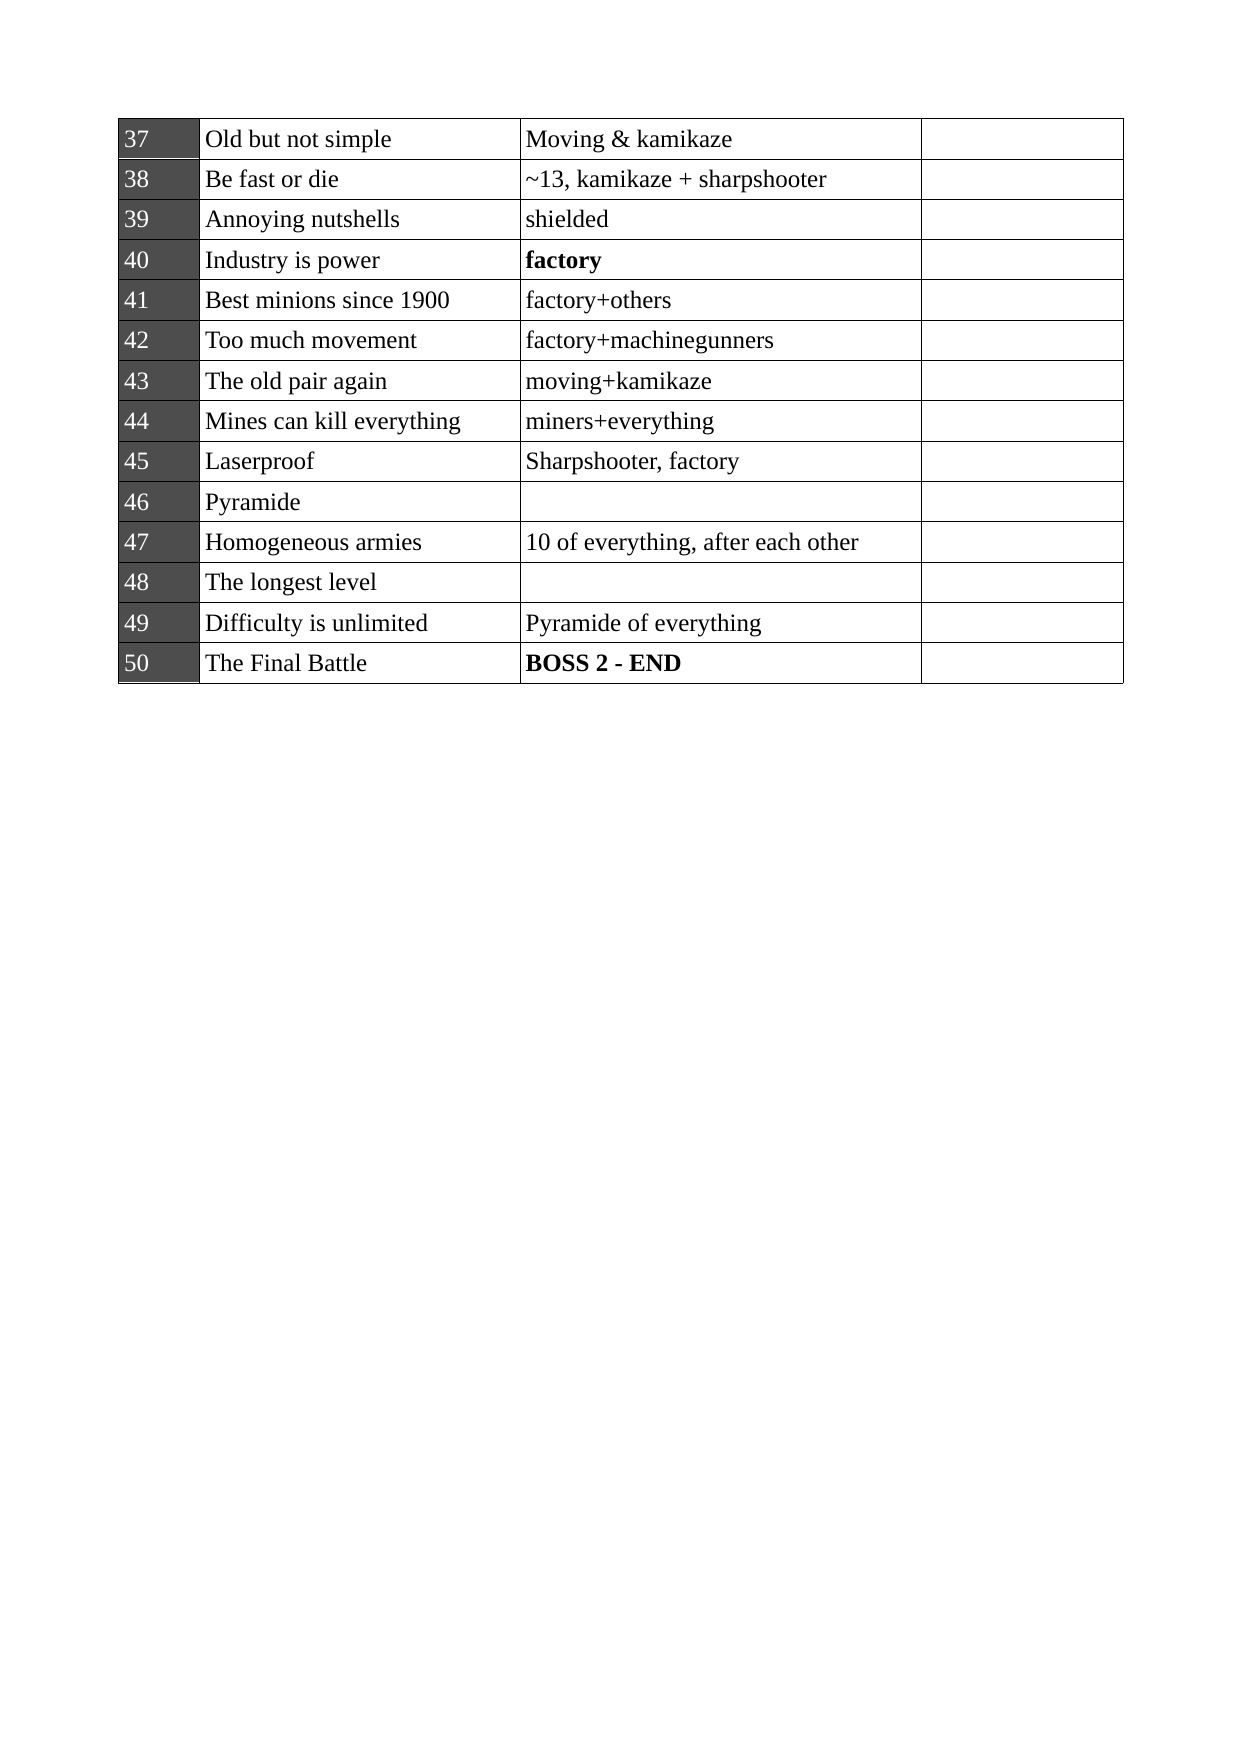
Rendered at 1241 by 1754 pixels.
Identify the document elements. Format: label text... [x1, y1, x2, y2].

table_cell [922, 240, 1123, 279]
table_cell 38 [119, 160, 199, 199]
table_cell shielded [521, 200, 921, 239]
table_cell moving+kamikaze [521, 361, 921, 400]
table_cell Industry is power [200, 240, 520, 279]
table_cell 48 [119, 563, 199, 602]
table_cell [922, 361, 1123, 400]
table_cell 49 [119, 603, 199, 642]
table_cell 45 [119, 442, 199, 481]
table_cell Pyramide [200, 482, 520, 521]
table_cell factory+machinegunners [521, 321, 921, 360]
table_cell [922, 119, 1123, 158]
table_cell Homogeneous armies [200, 522, 520, 562]
table_cell [922, 280, 1123, 320]
table_cell Pyramide of everything [521, 603, 921, 642]
table_cell factory [521, 240, 921, 279]
table_cell 39 [119, 200, 199, 239]
table_cell [922, 321, 1123, 360]
table_cell 50 [119, 643, 199, 682]
table_cell ~13, kamikaze + sharpshooter [521, 160, 921, 199]
table_cell Moving & kamikaze [521, 119, 921, 158]
table_cell Sharpshooter, factory [521, 442, 921, 481]
table_cell Difficulty is unlimited [200, 603, 520, 642]
table_cell [922, 200, 1123, 239]
table_cell [922, 442, 1123, 481]
table_cell 44 [119, 401, 199, 441]
table_cell [922, 563, 1123, 602]
table_cell 46 [119, 482, 199, 521]
table_cell 42 [119, 321, 199, 360]
table_cell [521, 482, 921, 521]
table_cell 47 [119, 522, 199, 562]
table_cell BOSS 2 - END [521, 643, 921, 682]
table_cell 40 [119, 240, 199, 279]
table_cell 41 [119, 280, 199, 320]
table_cell [922, 401, 1123, 441]
table_cell factory+others [521, 280, 921, 320]
table_cell Annoying nutshells [200, 200, 520, 239]
table_cell Best minions since 1900 [200, 280, 520, 320]
table_cell 43 [119, 361, 199, 400]
table_cell Be fast or die [200, 160, 520, 199]
table_cell [922, 643, 1123, 682]
table_cell [521, 563, 921, 602]
table_cell miners+everything [521, 401, 921, 441]
table_cell [922, 522, 1123, 562]
table_cell The Final Battle [200, 643, 520, 682]
table_cell 10 of everything, after each other [521, 522, 921, 562]
table_cell Old but not simple [200, 119, 520, 158]
table_cell Too much movement [200, 321, 520, 360]
table_cell [922, 482, 1123, 521]
table_cell The old pair again [200, 361, 520, 400]
table_cell Mines can kill everything [200, 401, 520, 441]
table_cell 37 [119, 119, 199, 158]
table_cell The longest level [200, 563, 520, 602]
table_cell [922, 603, 1123, 642]
table_cell Laserproof [200, 442, 520, 481]
table_cell [922, 160, 1123, 199]
